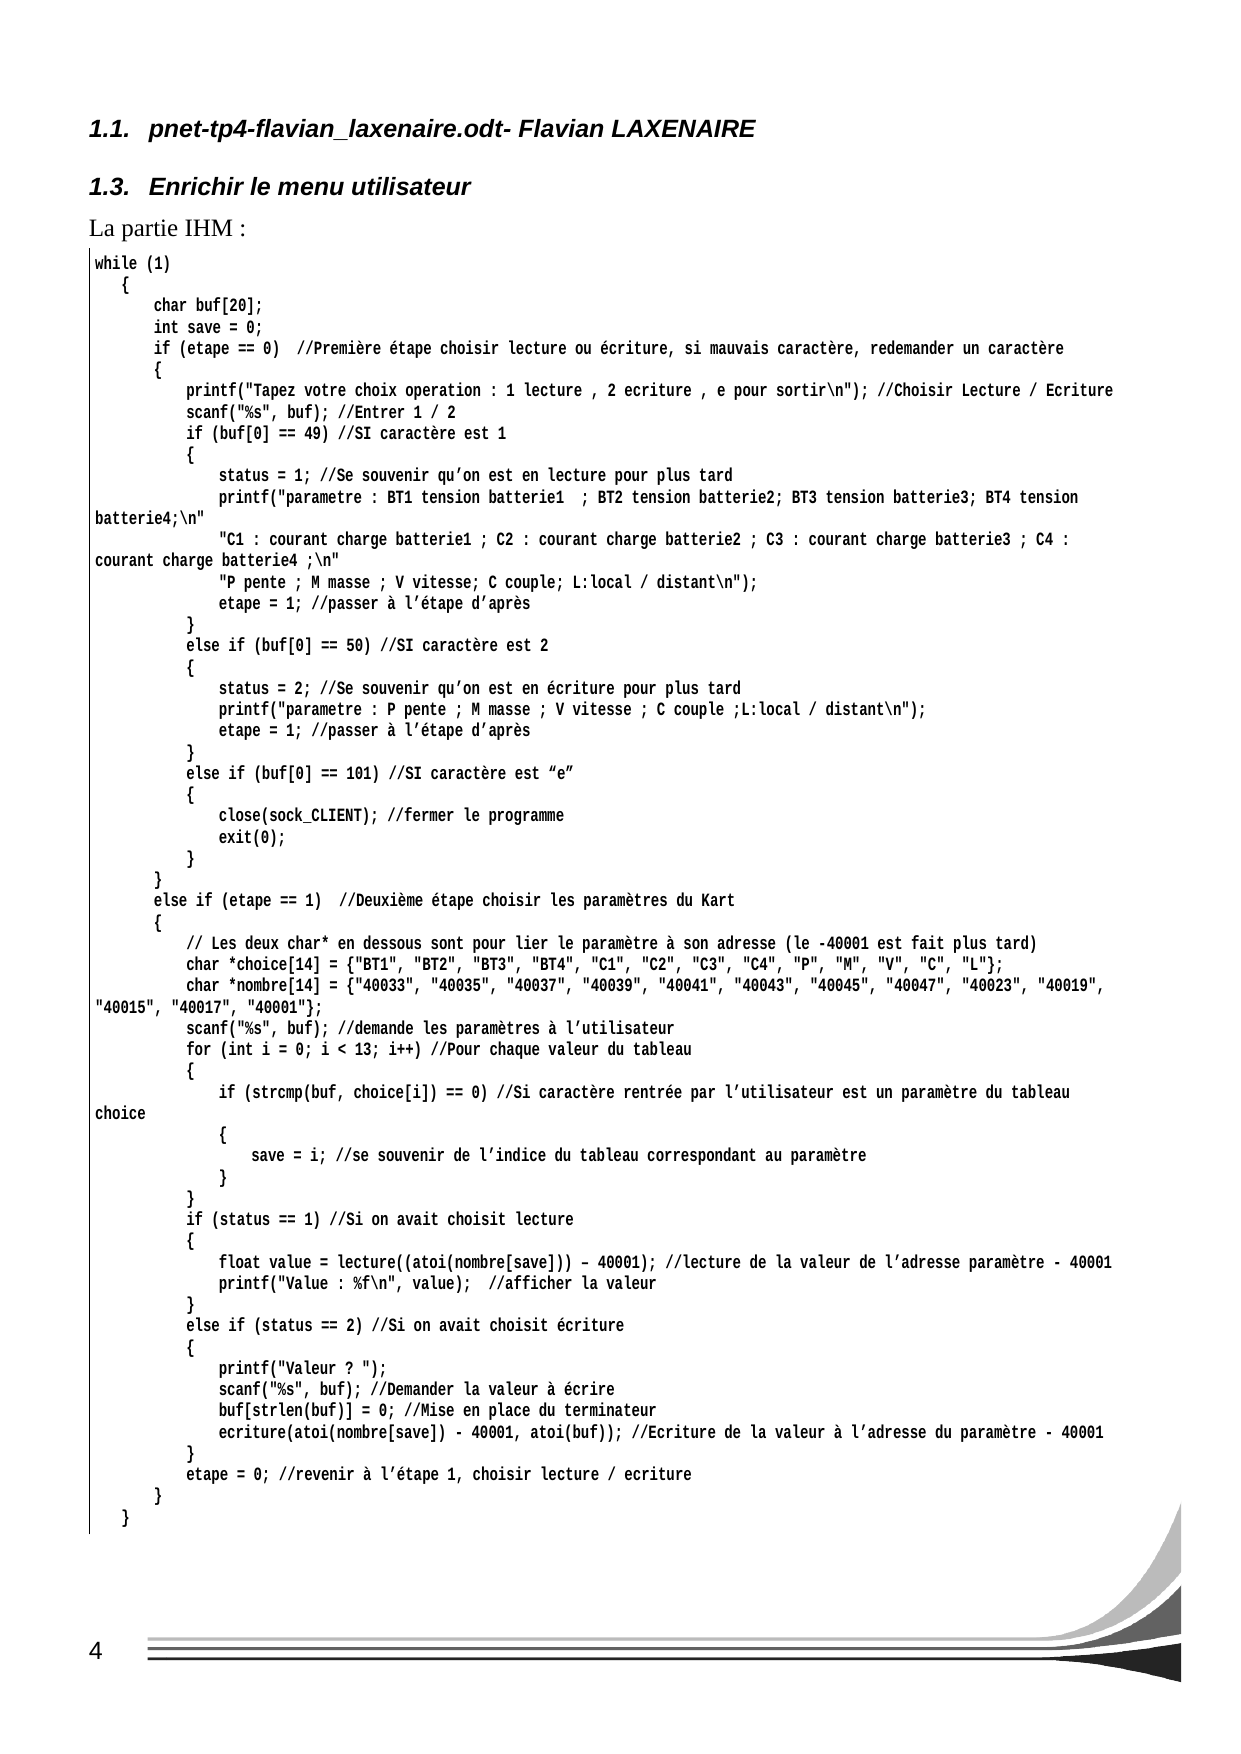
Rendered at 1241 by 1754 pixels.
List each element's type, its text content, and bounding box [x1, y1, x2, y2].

text { [90, 275, 1122, 296]
text scanf("%s", buf); //Entrer 1 / 2 [90, 402, 1122, 424]
text float value = lecture((atoi(nombre[save])) – 40001); //lecture de la valeur de l’adresse paramètre - 40001 [90, 1252, 1122, 1274]
text { [90, 657, 1122, 679]
text exit(0); [90, 827, 1122, 849]
text etape = 1; //passer à l’étape d’après [90, 721, 1122, 742]
text etape = 0; //revenir à l’étape 1, choisir lecture / ecriture [90, 1465, 1122, 1486]
text status = 2; //Se souvenir qu’on est en écriture pour plus tard [90, 679, 1122, 700]
text } [90, 1486, 1122, 1507]
text scanf("%s", buf); //demande les paramètres à l’utilisateur [90, 1019, 1122, 1040]
text { [90, 1231, 1122, 1252]
text printf("Valeur ? "); [90, 1359, 1122, 1380]
text { [90, 912, 1122, 934]
text } [90, 849, 1122, 870]
text } [90, 1167, 1122, 1189]
text // Les deux char* en dessous sont pour lier le paramètre à son adresse (le -40001 est fait plus tard) [90, 934, 1122, 955]
text char *choice[14] = {"BT1", "BT2", "BT3", "BT4", "C1", "C2", "C3", "C4", "P", "M", "V", "C", "L"}; [90, 955, 1122, 976]
text } [90, 1189, 1122, 1210]
text if (etape == 0) //Première étape choisir lecture ou écriture, si mauvais caractère, redemander un caractère [90, 339, 1122, 360]
picture [147, 1500, 1182, 1683]
text } [90, 870, 1122, 891]
text status = 1; //Se souvenir qu’on est en lecture pour plus tard [90, 466, 1122, 487]
text buf[strlen(buf)] = 0; //Mise en place du terminateur [90, 1401, 1122, 1422]
text } [90, 1444, 1122, 1465]
text int save = 0; [90, 317, 1122, 339]
text } [90, 1507, 147, 1534]
text printf("parametre : BT1 tension batterie1 ; BT2 tension batterie2; BT3 tension batterie3; BT4 tension batterie4;\n" [90, 487, 1122, 530]
text printf("Tapez votre choix operation : 1 lecture , 2 ecriture , e pour sortir\n"); //Choisir Lecture / Ecriture [90, 381, 1122, 402]
text { [90, 785, 1122, 806]
text char buf[20]; [90, 296, 1122, 317]
text close(sock_CLIENT); //fermer le programme [90, 806, 1122, 827]
text else if (status == 2) //Si on avait choisit écriture [90, 1316, 1122, 1337]
text char *nombre[14] = {"40033", "40035", "40037", "40039", "40041", "40043", "40045", "40047", "40023", "40019", "40015", "40017", "40001"}; [90, 976, 1122, 1019]
text etape = 1; //passer à l’étape d’après [90, 594, 1122, 615]
text } [90, 742, 1122, 764]
text if (status == 1) //Si on avait choisit lecture [90, 1210, 1122, 1231]
text else if (buf[0] == 101) //SI caractère est “e” [90, 764, 1122, 785]
text { [90, 360, 1122, 381]
text { [90, 1061, 1122, 1082]
text ecriture(atoi(nombre[save]) - 40001, atoi(buf)); //Ecriture de la valeur à l’adresse du paramètre - 40001 [90, 1422, 1122, 1444]
text if (strcmp(buf, choice[i]) == 0) //Si caractère rentrée par l’utilisateur est un paramètre du tableau choice [90, 1082, 1122, 1125]
text { [90, 445, 1122, 466]
text if (buf[0] == 49) //SI caractère est 1 [90, 424, 1122, 445]
text printf("parametre : P pente ; M masse ; V vitesse ; C couple ;L:local / distant\n"); [90, 700, 1122, 721]
text "P pente ; M masse ; V vitesse; C couple; L:local / distant\n"); [90, 572, 1122, 594]
text printf("Value : %f\n", value); //afficher la valeur [90, 1274, 1122, 1295]
text else if (etape == 1) //Deuxième étape choisir les paramètres du Kart [90, 891, 1122, 912]
text } [90, 1295, 1122, 1316]
text { [90, 1125, 1122, 1146]
text else if (buf[0] == 50) //SI caractère est 2 [90, 636, 1122, 657]
text { [90, 1337, 1122, 1359]
text save = i; //se souvenir de l’indice du tableau correspondant au paramètre [90, 1146, 1122, 1167]
text } [90, 615, 1122, 636]
text for (int i = 0; i < 13; i++) //Pour chaque valeur du tableau [90, 1040, 1122, 1061]
text while (1) [90, 248, 1122, 275]
subtitle Enrichir le menu utilisateur [88, 172, 1122, 201]
text La partie IHM : [88, 213, 1122, 242]
text scanf("%s", buf); //Demander la valeur à écrire [90, 1380, 1122, 1401]
text "C1 : courant charge batterie1 ; C2 : courant charge batterie2 ; C3 : courant charge batterie3 ; C4 : courant charge batterie4 ;\n" [90, 530, 1122, 572]
